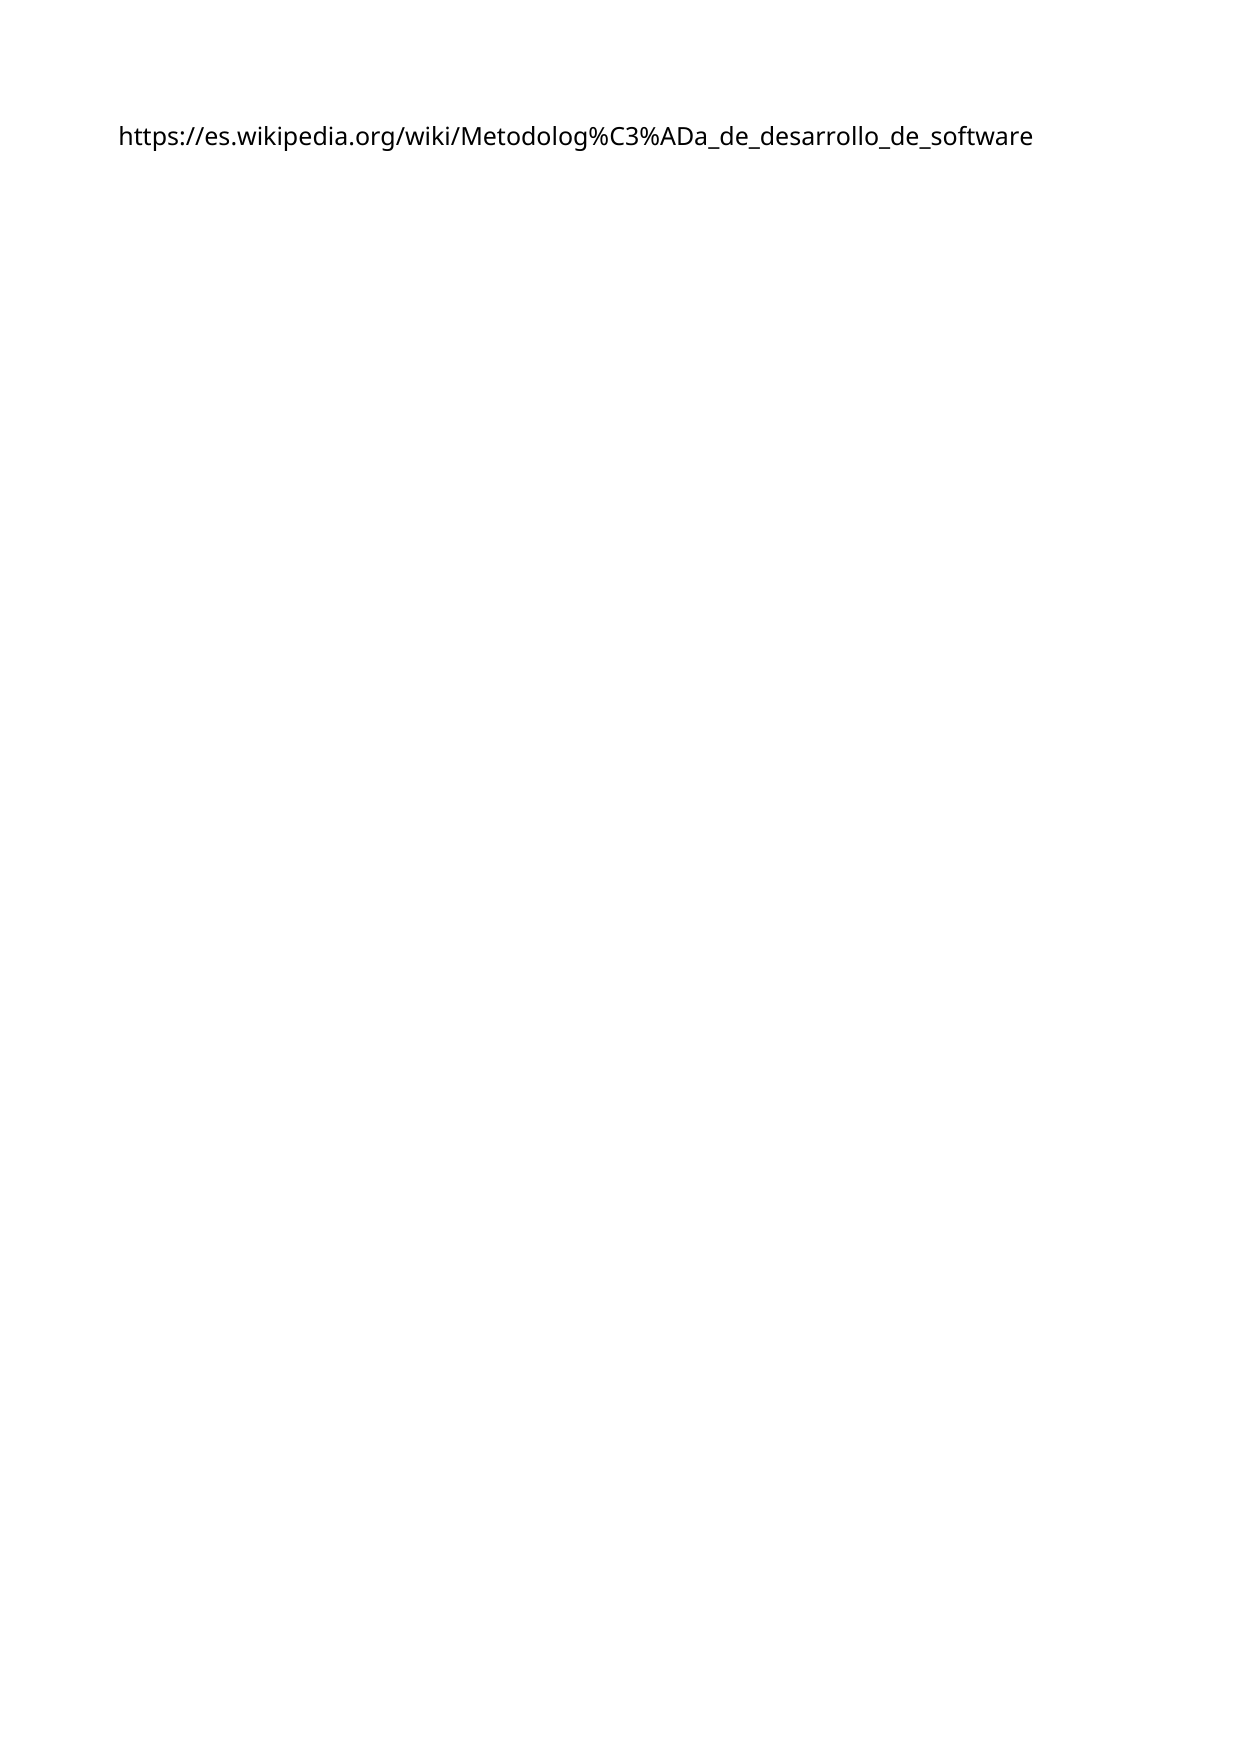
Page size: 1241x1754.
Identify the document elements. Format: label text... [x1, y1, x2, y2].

text https://es.wikipedia.org/wiki/Metodolog%C3%ADa_de_desarrollo_de_software [118, 118, 1122, 152]
